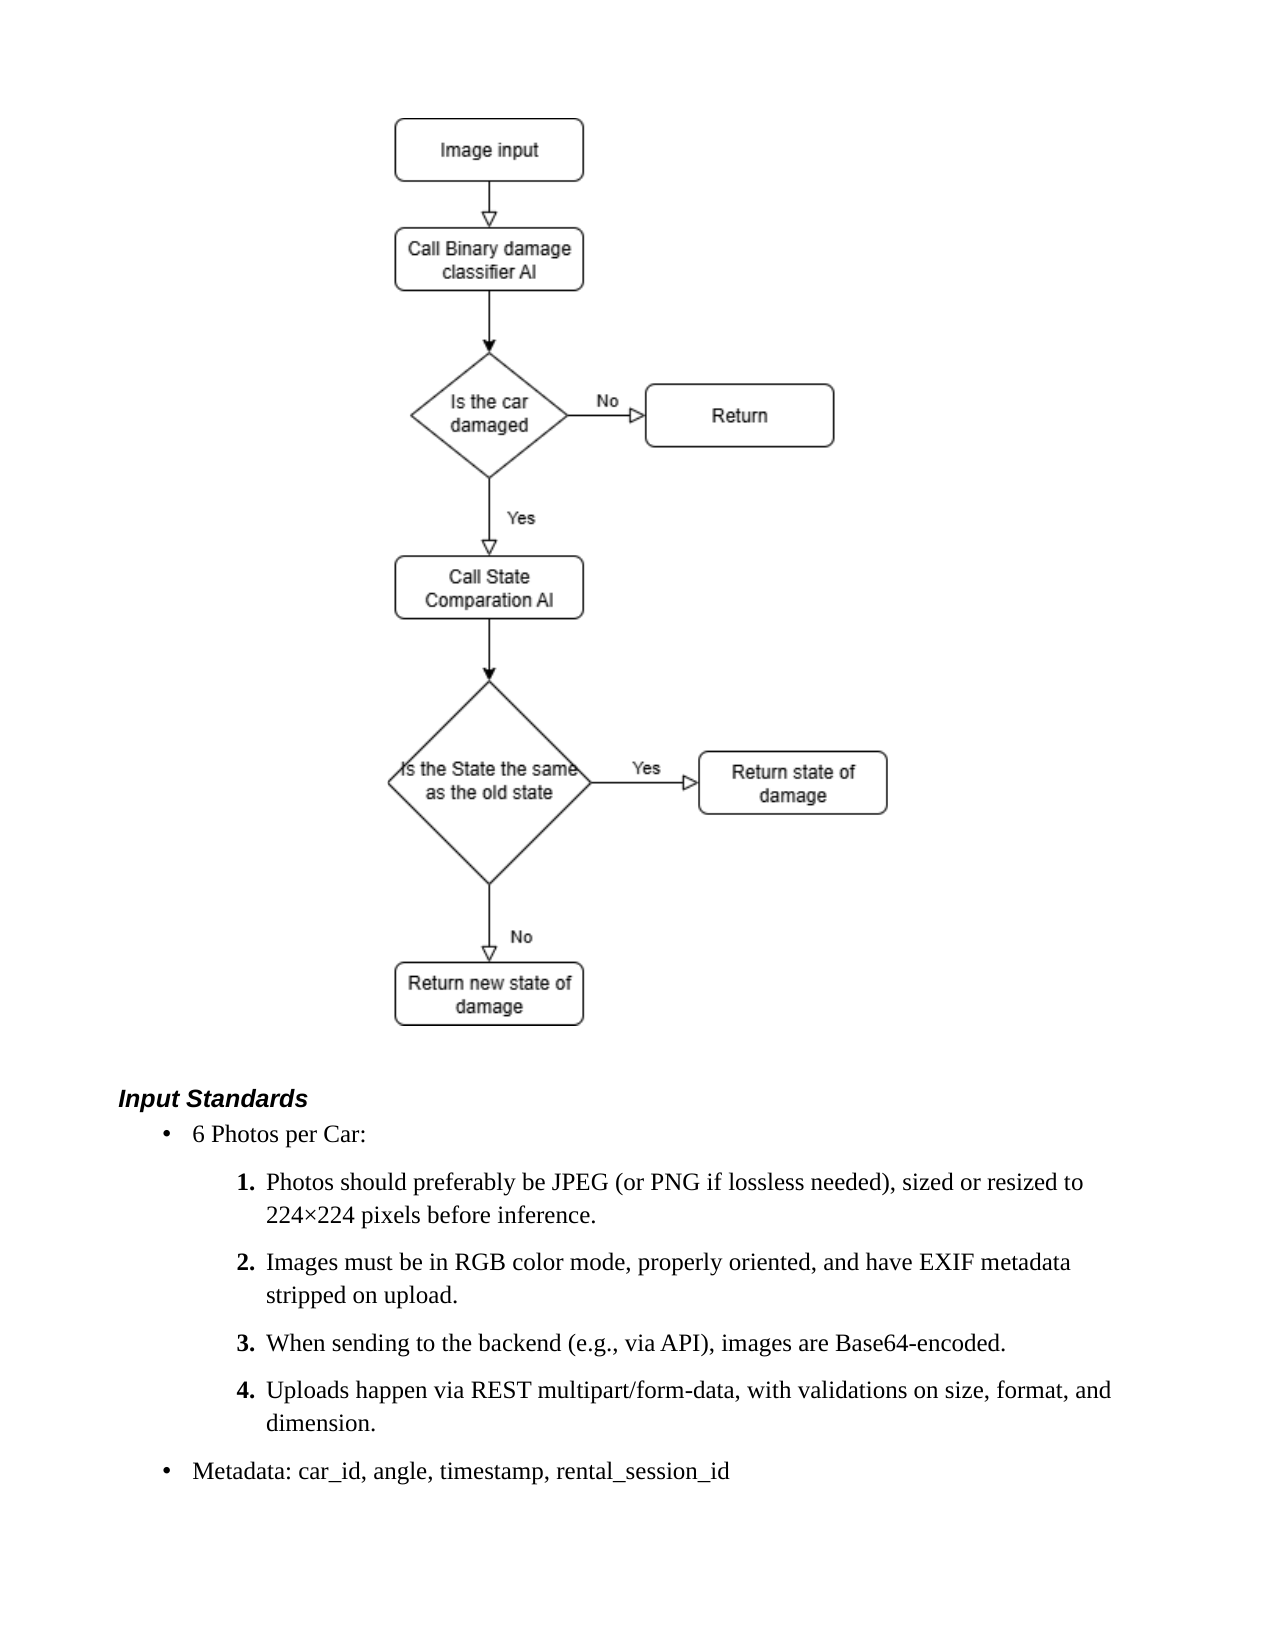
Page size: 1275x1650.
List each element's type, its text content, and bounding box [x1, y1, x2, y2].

list Metadata: car_id, angle, timestamp, rental_session_id [162, 1456, 1157, 1485]
list Uploads happen via REST multipart/form-data, with validations on size, format, and dimension. [236, 1376, 1157, 1437]
list When sending to the backend (e.g., via API), images are Base64-encoded. [236, 1328, 1157, 1357]
list Photos should preferably be JPEG (or PNG if lossless needed), sized or resized to 224×224 pixels before inference. [236, 1167, 1157, 1228]
list 6 Photos per Car: [162, 1119, 1157, 1148]
list Images must be in RGB color mode, properly oriented, and have EXIF metadata stripped on upload. [236, 1247, 1157, 1309]
picture [387, 118, 888, 1026]
subtitle Input Standards [118, 1084, 1157, 1113]
